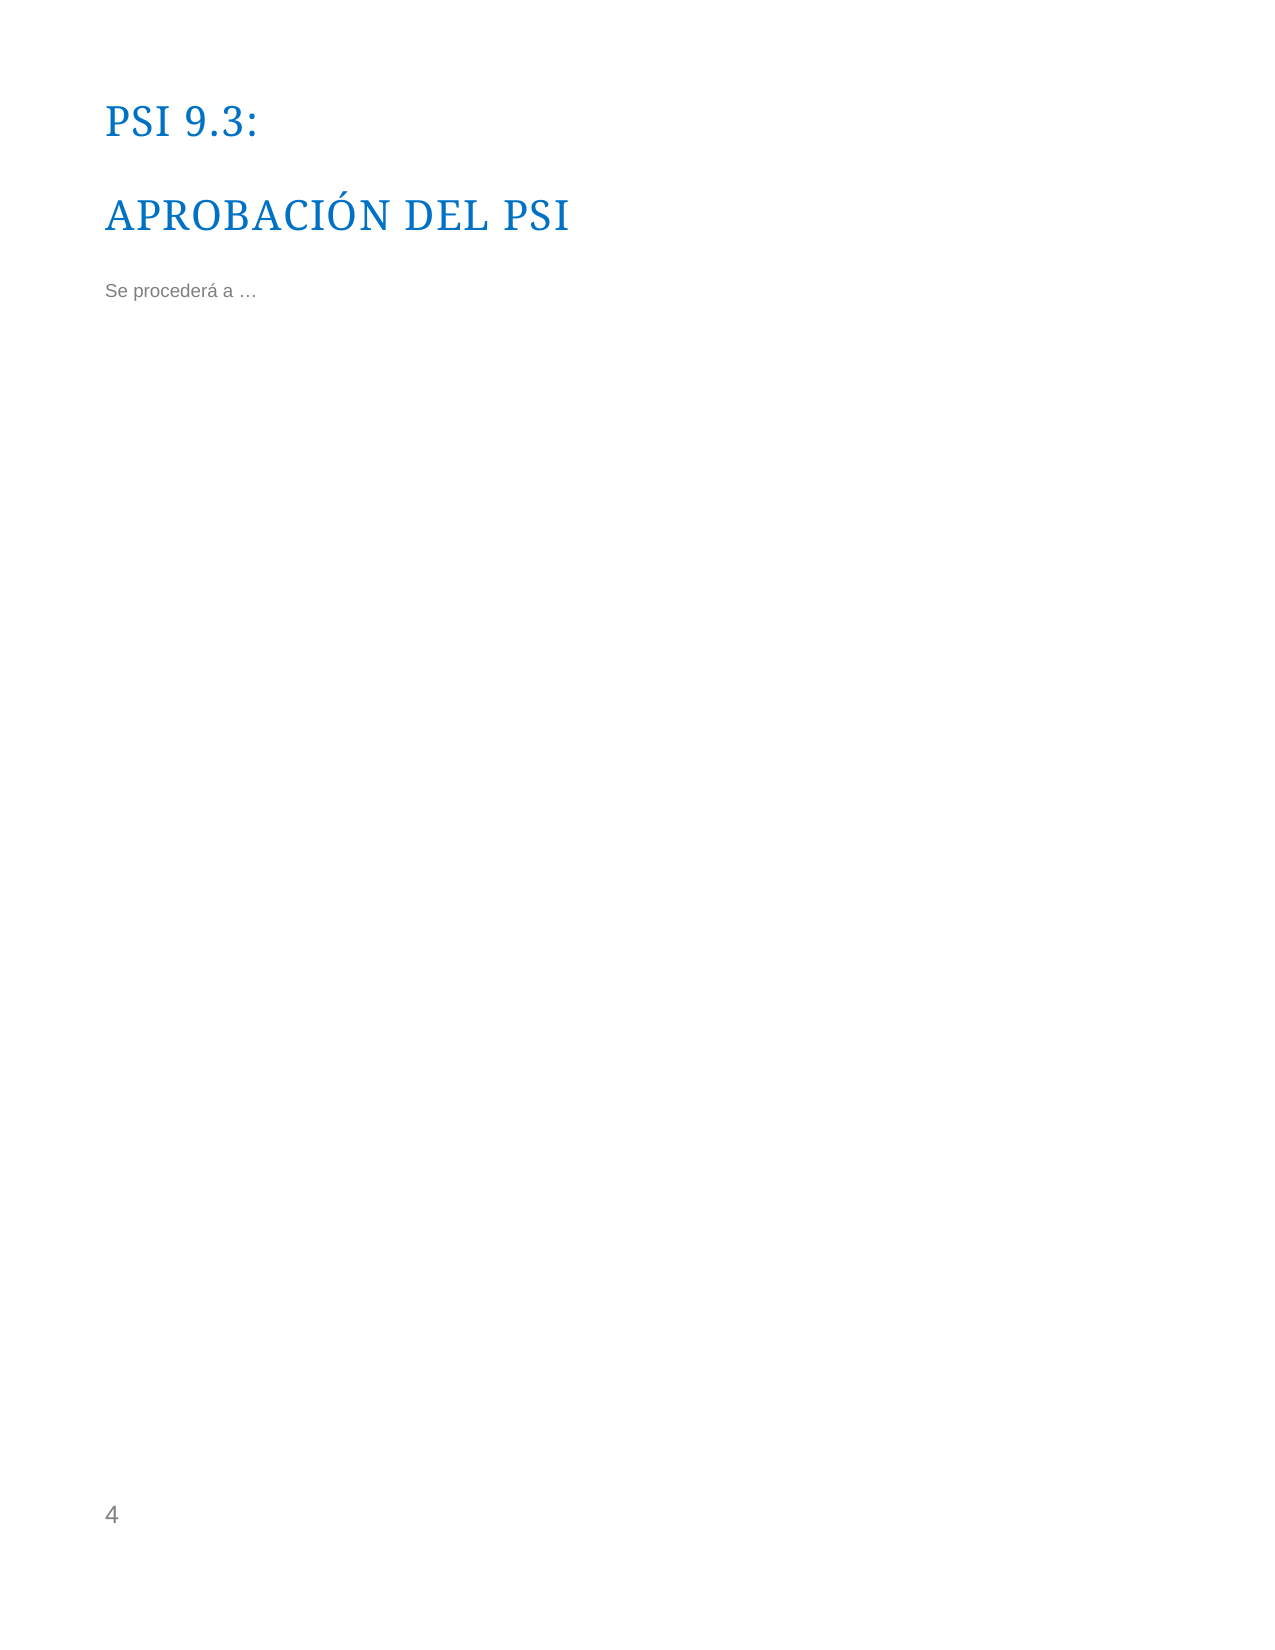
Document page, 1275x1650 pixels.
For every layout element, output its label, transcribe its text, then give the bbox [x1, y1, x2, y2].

text Se procederá a … [105, 280, 1170, 302]
subtitle PSI 9.3: [105, 92, 1170, 148]
subtitle Aprobación del psi [105, 186, 1170, 243]
